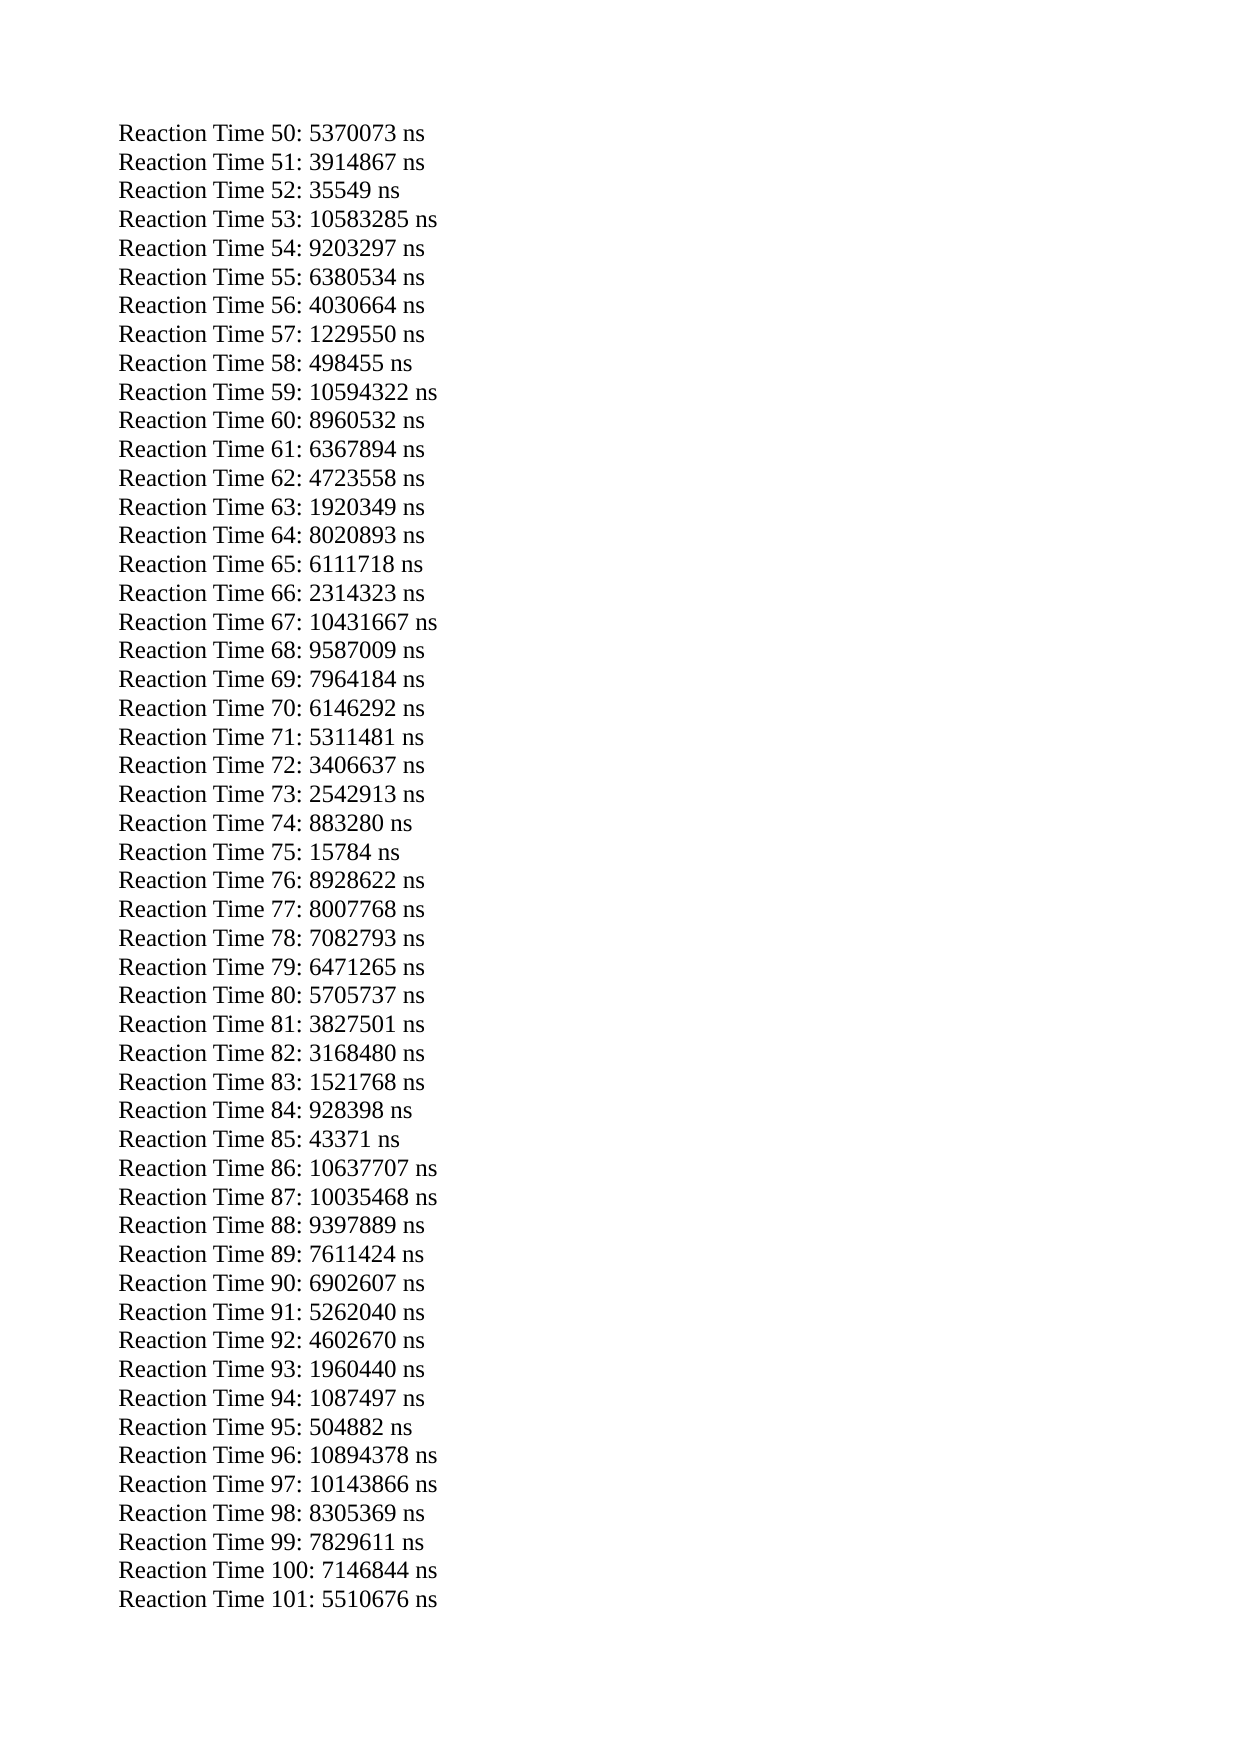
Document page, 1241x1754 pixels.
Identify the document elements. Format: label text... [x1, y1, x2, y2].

text Reaction Time 99: 7829611 ns [118, 1527, 1122, 1556]
text Reaction Time 59: 10594322 ns [118, 377, 1122, 406]
text Reaction Time 65: 6111718 ns [118, 549, 1122, 578]
text Reaction Time 51: 3914867 ns [118, 147, 1122, 176]
text Reaction Time 72: 3406637 ns [118, 751, 1122, 779]
text Reaction Time 89: 7611424 ns [118, 1239, 1122, 1268]
text Reaction Time 63: 1920349 ns [118, 492, 1122, 521]
text Reaction Time 78: 7082793 ns [118, 923, 1122, 952]
text Reaction Time 73: 2542913 ns [118, 779, 1122, 808]
text Reaction Time 85: 43371 ns [118, 1124, 1122, 1153]
text Reaction Time 100: 7146844 ns [118, 1556, 1122, 1584]
text Reaction Time 53: 10583285 ns [118, 204, 1122, 233]
text Reaction Time 92: 4602670 ns [118, 1326, 1122, 1354]
text Reaction Time 75: 15784 ns [118, 837, 1122, 866]
text Reaction Time 70: 6146292 ns [118, 693, 1122, 722]
text Reaction Time 74: 883280 ns [118, 808, 1122, 837]
text Reaction Time 71: 5311481 ns [118, 722, 1122, 751]
text Reaction Time 87: 10035468 ns [118, 1182, 1122, 1211]
text Reaction Time 86: 10637707 ns [118, 1153, 1122, 1182]
text Reaction Time 90: 6902607 ns [118, 1268, 1122, 1297]
text Reaction Time 55: 6380534 ns [118, 262, 1122, 291]
text Reaction Time 91: 5262040 ns [118, 1297, 1122, 1326]
text Reaction Time 57: 1229550 ns [118, 319, 1122, 348]
text Reaction Time 83: 1521768 ns [118, 1067, 1122, 1096]
text Reaction Time 101: 5510676 ns [118, 1584, 1122, 1613]
text Reaction Time 61: 6367894 ns [118, 434, 1122, 463]
text Reaction Time 93: 1960440 ns [118, 1354, 1122, 1383]
text Reaction Time 69: 7964184 ns [118, 664, 1122, 693]
text Reaction Time 82: 3168480 ns [118, 1038, 1122, 1067]
text Reaction Time 66: 2314323 ns [118, 578, 1122, 607]
text Reaction Time 54: 9203297 ns [118, 233, 1122, 262]
text Reaction Time 79: 6471265 ns [118, 952, 1122, 981]
text Reaction Time 77: 8007768 ns [118, 894, 1122, 923]
text Reaction Time 97: 10143866 ns [118, 1469, 1122, 1498]
text Reaction Time 68: 9587009 ns [118, 636, 1122, 664]
text Reaction Time 50: 5370073 ns [118, 118, 1122, 147]
text Reaction Time 96: 10894378 ns [118, 1441, 1122, 1469]
text Reaction Time 58: 498455 ns [118, 348, 1122, 377]
text Reaction Time 80: 5705737 ns [118, 981, 1122, 1009]
text Reaction Time 95: 504882 ns [118, 1412, 1122, 1441]
text Reaction Time 76: 8928622 ns [118, 866, 1122, 894]
text Reaction Time 62: 4723558 ns [118, 463, 1122, 492]
text Reaction Time 84: 928398 ns [118, 1096, 1122, 1124]
text Reaction Time 67: 10431667 ns [118, 607, 1122, 636]
text Reaction Time 98: 8305369 ns [118, 1498, 1122, 1527]
text Reaction Time 60: 8960532 ns [118, 406, 1122, 434]
text Reaction Time 56: 4030664 ns [118, 291, 1122, 319]
text Reaction Time 52: 35549 ns [118, 176, 1122, 204]
text Reaction Time 88: 9397889 ns [118, 1211, 1122, 1239]
text Reaction Time 81: 3827501 ns [118, 1009, 1122, 1038]
text Reaction Time 64: 8020893 ns [118, 521, 1122, 549]
text Reaction Time 94: 1087497 ns [118, 1383, 1122, 1412]
